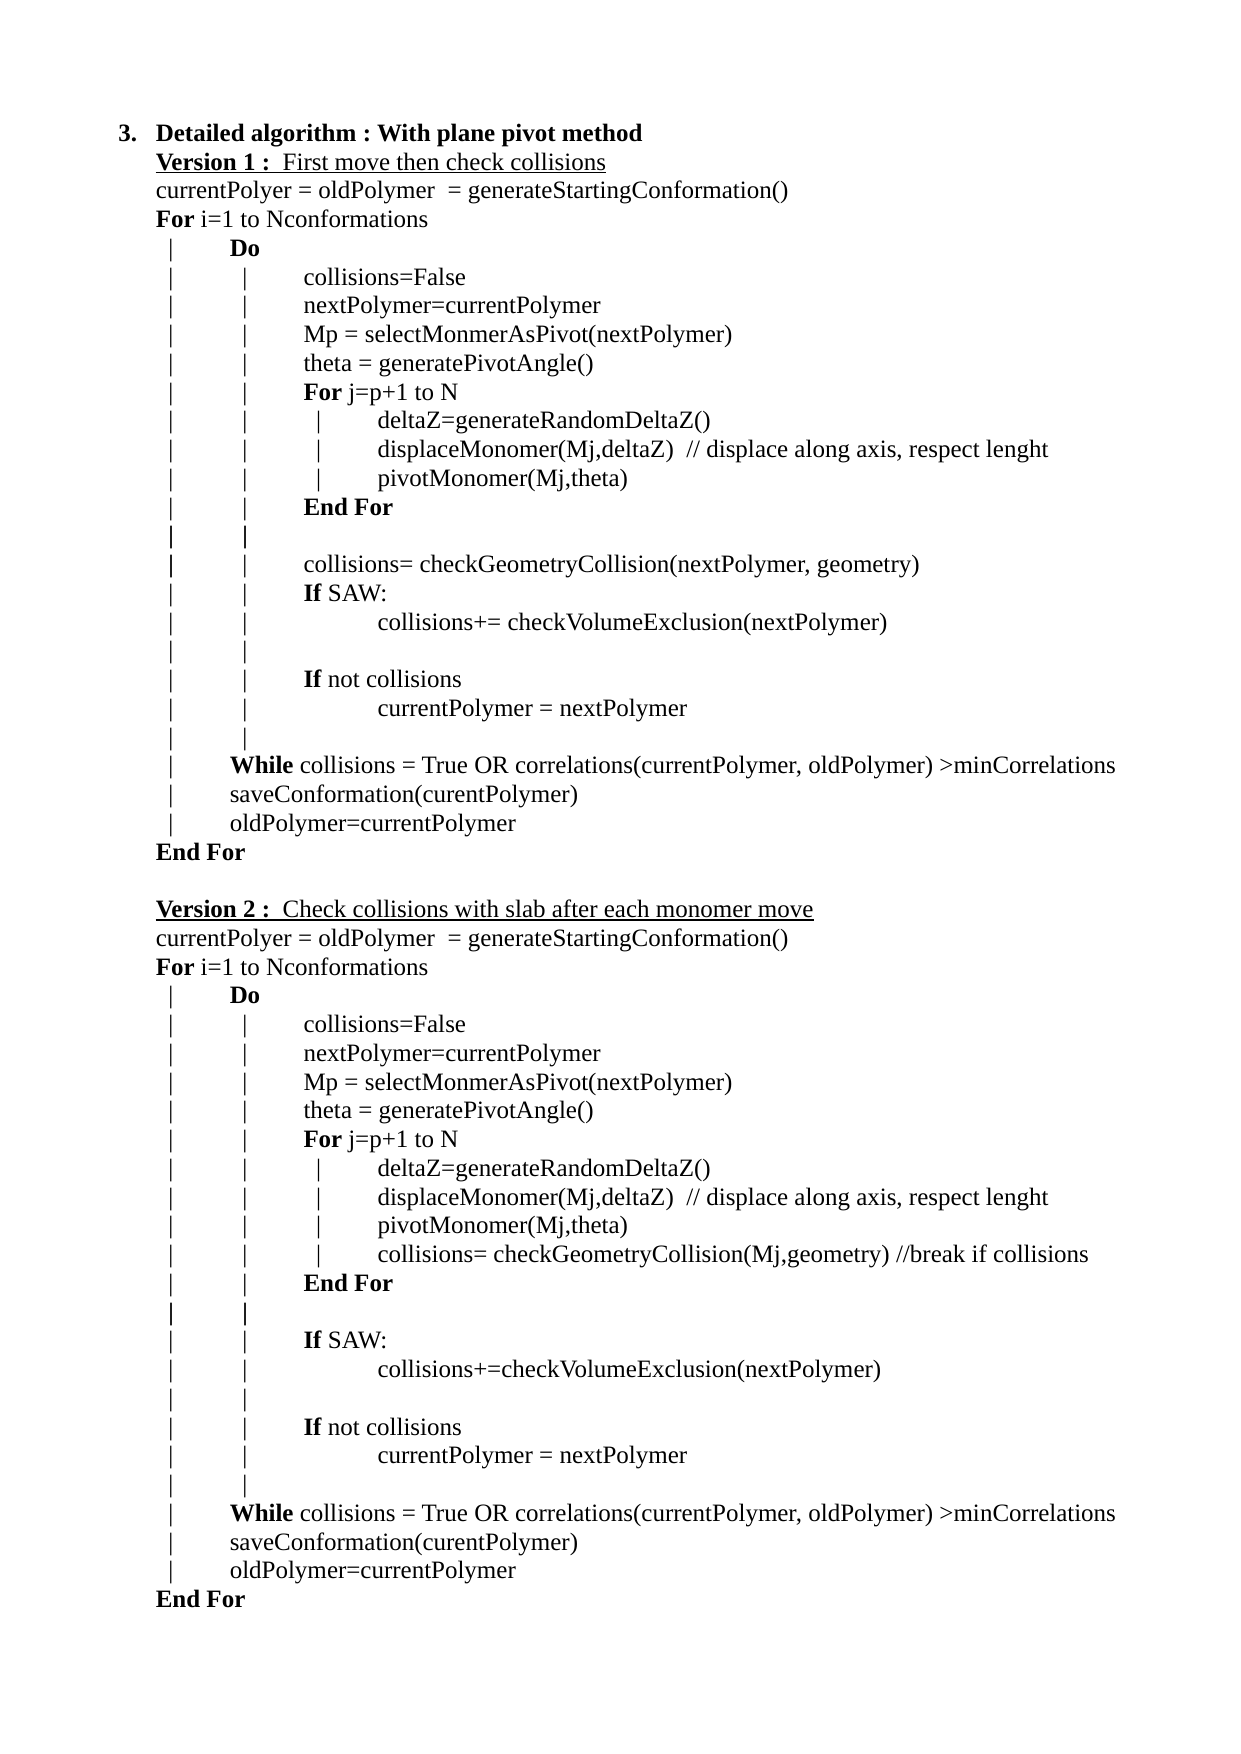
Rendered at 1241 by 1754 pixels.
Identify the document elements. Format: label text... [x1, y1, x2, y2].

list | | If SAW: [118, 1326, 1122, 1354]
list | | [118, 1297, 1122, 1326]
list | | | displaceMonomer(Mj,deltaZ) // displace along axis, respect lenght [118, 434, 1122, 463]
list | | theta = generatePivotAngle() [118, 1096, 1122, 1124]
list | | | collisions= checkGeometryCollision(Mj,geometry) //break if collisions [118, 1239, 1122, 1268]
list | | If not collisions [118, 664, 1122, 693]
list | Do [118, 233, 1122, 262]
list | | nextPolymer=currentPolymer [118, 1038, 1122, 1067]
list | | currentPolymer = nextPolymer [118, 693, 1122, 722]
list | | Mp = selectMonmerAsPivot(nextPolymer) [118, 1067, 1122, 1096]
list | | Mp = selectMonmerAsPivot(nextPolymer) [118, 319, 1122, 348]
list | oldPolymer=currentPolymer [118, 808, 1122, 837]
list currentPolyer = oldPolymer = generateStartingConformation() [118, 923, 1122, 952]
list For i=1 to Nconformations [118, 952, 1122, 981]
list | saveConformation(curentPolymer) [118, 1527, 1122, 1556]
list | | If SAW: [118, 578, 1122, 607]
list | | [118, 636, 1122, 664]
list | | | displaceMonomer(Mj,deltaZ) // displace along axis, respect lenght [118, 1182, 1122, 1211]
list | | End For [118, 1268, 1122, 1297]
list | | For j=p+1 to N [118, 377, 1122, 406]
list For i=1 to Nconformations [118, 204, 1122, 233]
list | oldPolymer=currentPolymer [118, 1556, 1122, 1584]
list | | [118, 1383, 1122, 1412]
list | | collisions+=checkVolumeExclusion(nextPolymer) [118, 1354, 1122, 1383]
list | | [118, 1469, 1122, 1498]
list | | | pivotMonomer(Mj,theta) [118, 463, 1122, 492]
list | | For j=p+1 to N [118, 1124, 1122, 1153]
list | | [118, 722, 1122, 751]
list | | [118, 521, 1122, 549]
list | | | pivotMonomer(Mj,theta) [118, 1211, 1122, 1239]
list | While collisions = True OR correlations(currentPolymer, oldPolymer) >minCorrelations [118, 1498, 1122, 1527]
list End For [118, 1584, 1122, 1613]
list | | End For [118, 492, 1122, 521]
list | While collisions = True OR correlations(currentPolymer, oldPolymer) >minCorrelations [118, 751, 1122, 779]
list | saveConformation(curentPolymer) [118, 779, 1122, 808]
list | | collisions=False [118, 262, 1122, 291]
list | | nextPolymer=currentPolymer [118, 291, 1122, 319]
list | | | deltaZ=generateRandomDeltaZ() [118, 1153, 1122, 1182]
list | | If not collisions [118, 1412, 1122, 1441]
list End For Version 2 : Check collisions with slab after each monomer move [118, 837, 1122, 923]
list | | currentPolymer = nextPolymer [118, 1441, 1122, 1469]
list | Do [118, 981, 1122, 1009]
list | | | deltaZ=generateRandomDeltaZ() [118, 406, 1122, 434]
list Detailed algorithm : With plane pivot method Version 1 : First move then check collisions currentPolyer = oldPolymer = generateStartingConformation() [118, 118, 1122, 204]
list | | collisions=False [118, 1009, 1122, 1038]
list | | collisions+= checkVolumeExclusion(nextPolymer) [118, 607, 1122, 636]
list | | collisions= checkGeometryCollision(nextPolymer, geometry) [118, 549, 1122, 578]
list | | theta = generatePivotAngle() [118, 348, 1122, 377]
